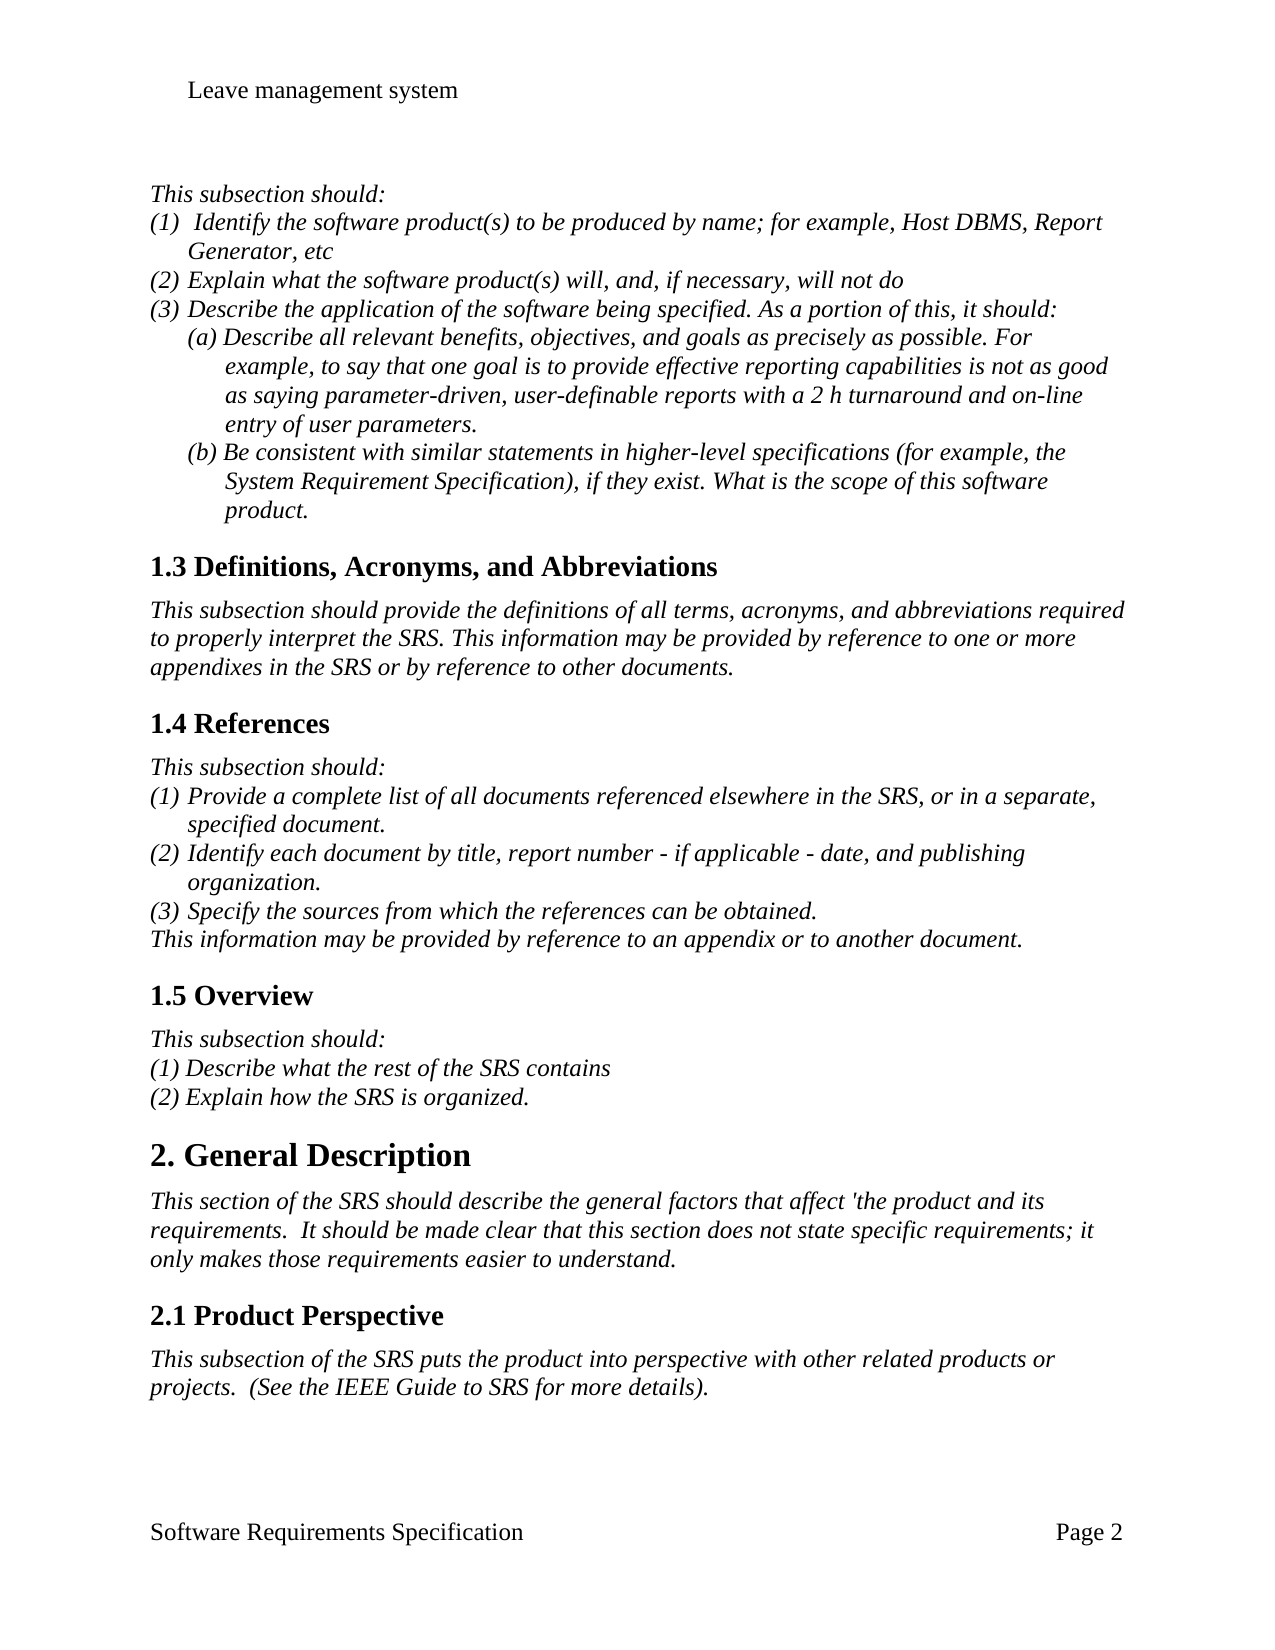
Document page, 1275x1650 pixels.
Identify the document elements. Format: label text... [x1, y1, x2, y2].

subtitle 1.5 Overview [150, 978, 1125, 1012]
text (3) Specify the sources from which the references can be obtained. [150, 896, 1125, 924]
text (2) Identify each document by title, report number - if applicable - date, and publishing organization. [150, 838, 1125, 896]
text This information may be provided by reference to an appendix or to another document. [150, 924, 1125, 953]
subtitle 1.4 References [150, 706, 1125, 739]
text This subsection should provide the definitions of all terms, acronyms, and abbreviations required to properly interpret the SRS. This information may be provided by reference to one or more appendixes in the SRS or by reference to other documents. [150, 595, 1125, 681]
subtitle 2.1 Product Perspective [150, 1298, 1125, 1331]
text (a) Describe all relevant benefits, objectives, and goals as precisely as possible. For example, to say that one goal is to provide effective reporting capabilities is not as good as saying parameter-driven, user-definable reports with a 2 h turnaround and on-line entry of user parameters. [187, 322, 1125, 437]
text (2) Explain how the SRS is organized. [150, 1082, 1125, 1111]
text This section of the SRS should describe the general factors that affect 'the product and its requirements. It should be made clear that this section does not state specific requirements; it only makes those requirements easier to understand. [150, 1186, 1125, 1273]
text This subsection of the SRS puts the product into perspective with other related products or [150, 1344, 1125, 1372]
text This subsection should: [150, 1024, 1125, 1053]
text This subsection should: [150, 752, 1125, 781]
text projects. (See the IEEE Guide to SRS for more details). [150, 1372, 1125, 1401]
subtitle 1.3 Definitions, Acronyms, and Abbreviations [150, 549, 1125, 582]
text (2) Explain what the software product(s) will, and, if necessary, will not do [150, 265, 1125, 294]
text (1) Identify the software product(s) to be produced by name; for example, Host DBMS, Report Generator, etc [150, 207, 1125, 265]
text (1) Provide a complete list of all documents referenced elsewhere in the SRS, or in a separate, specified document. [150, 781, 1125, 838]
text (1) Describe what the rest of the SRS contains [150, 1053, 1125, 1082]
text (b) Be consistent with similar statements in higher-level specifications (for example, the System Requirement Specification), if they exist. What is the scope of this software product. [187, 437, 1125, 524]
text This subsection should: [150, 179, 1125, 207]
text (3) Describe the application of the software being specified. As a portion of this, it should: [150, 294, 1125, 322]
subtitle 2. General Description [150, 1136, 1125, 1174]
